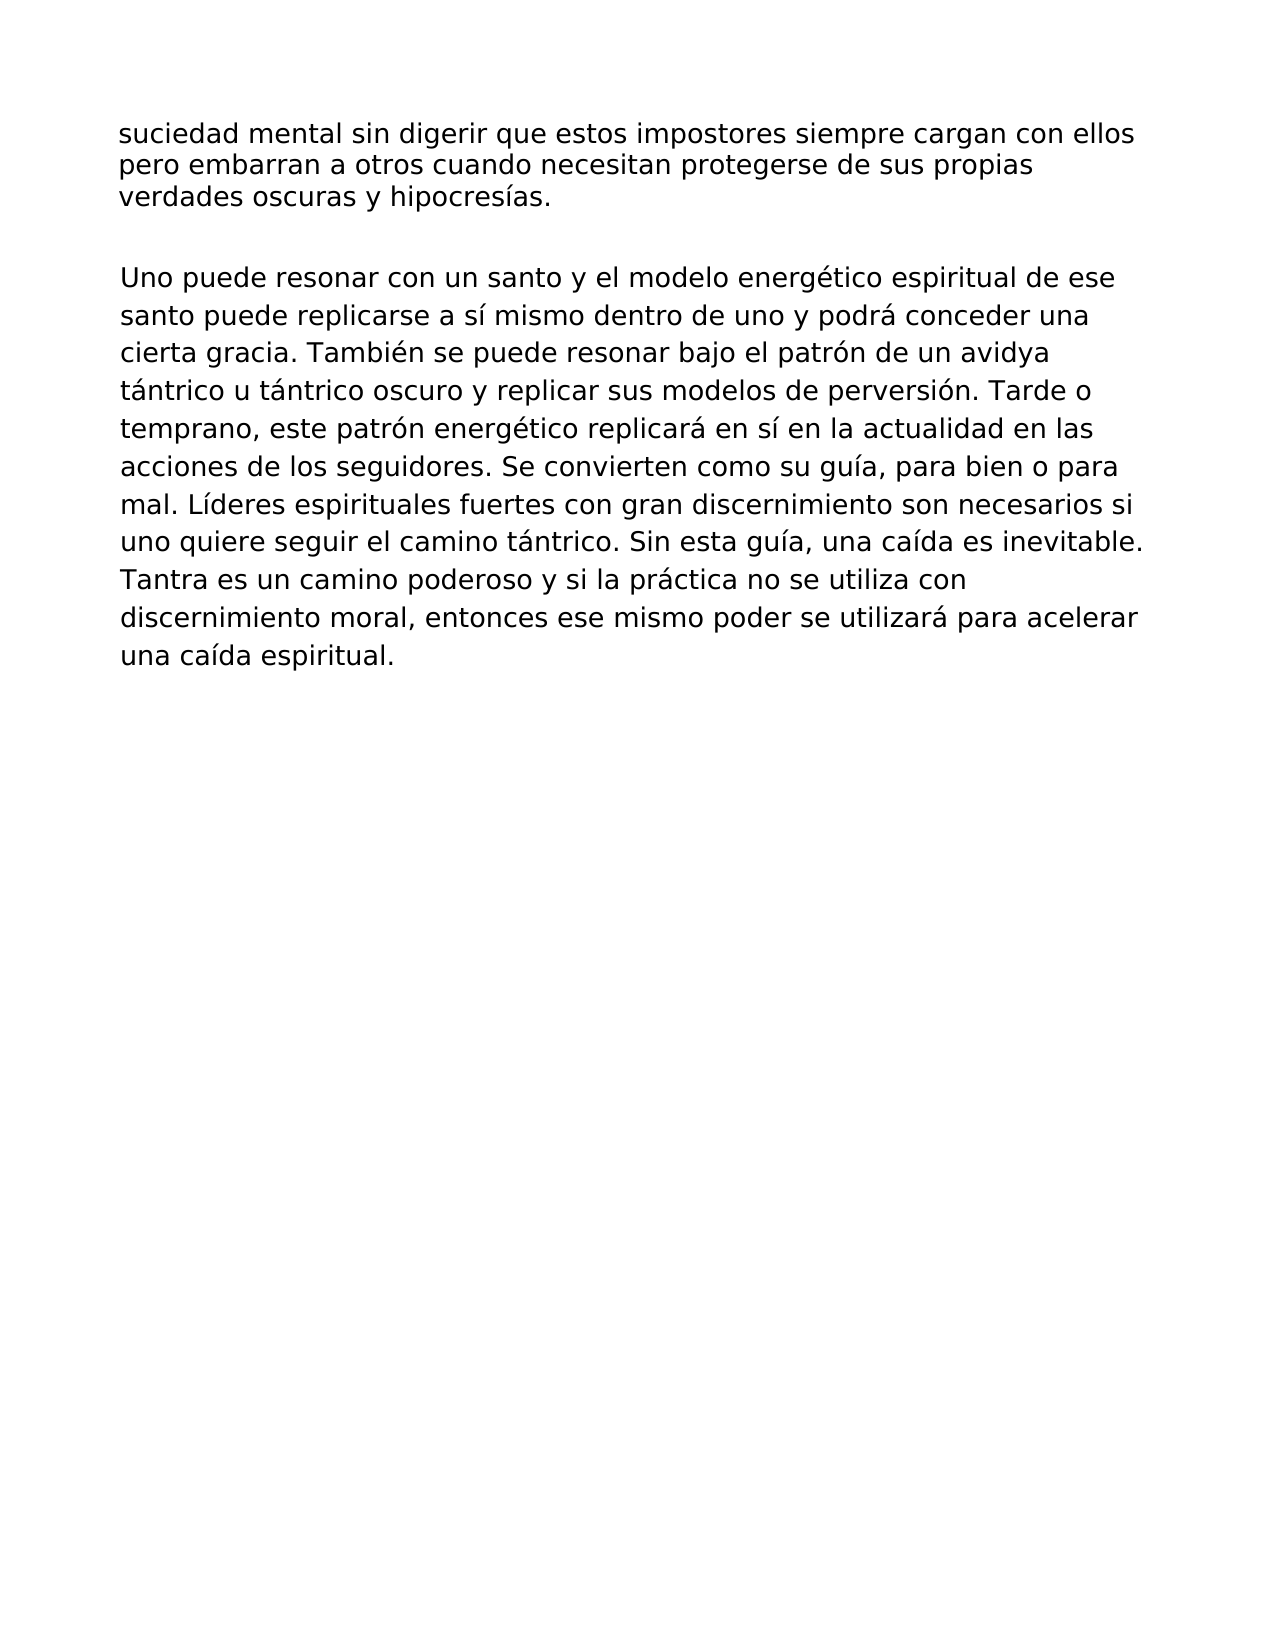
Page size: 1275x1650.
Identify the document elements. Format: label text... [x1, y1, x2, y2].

text suciedad mental sin digerir que estos impostores siempre cargan con ellos pero embarran a otros cuando necesitan protegerse de sus propias verdades oscuras y hipocresías. [118, 118, 1157, 213]
text Uno puede resonar con un santo y el modelo energético espiritual de ese santo puede replicarse a sí mismo dentro de uno y podrá conceder una cierta gracia. También se puede resonar bajo el patrón de un avidya tántrico u tántrico oscuro y replicar sus modelos de perversión. Tarde o temprano, este patrón energético replicará en sí en la actualidad en las acciones de los seguidores. Se convierten como su guía, para bien o para mal. Líderes espirituales fuertes con gran discernimiento son necesarios si uno quiere seguir el camino tántrico. Sin esta guía, una caída es inevitable. Tantra es un camino poderoso y si la práctica no se utiliza con discernimiento moral, entonces ese mismo poder se utilizará para acelerar una caída espiritual. [120, 262, 1147, 672]
